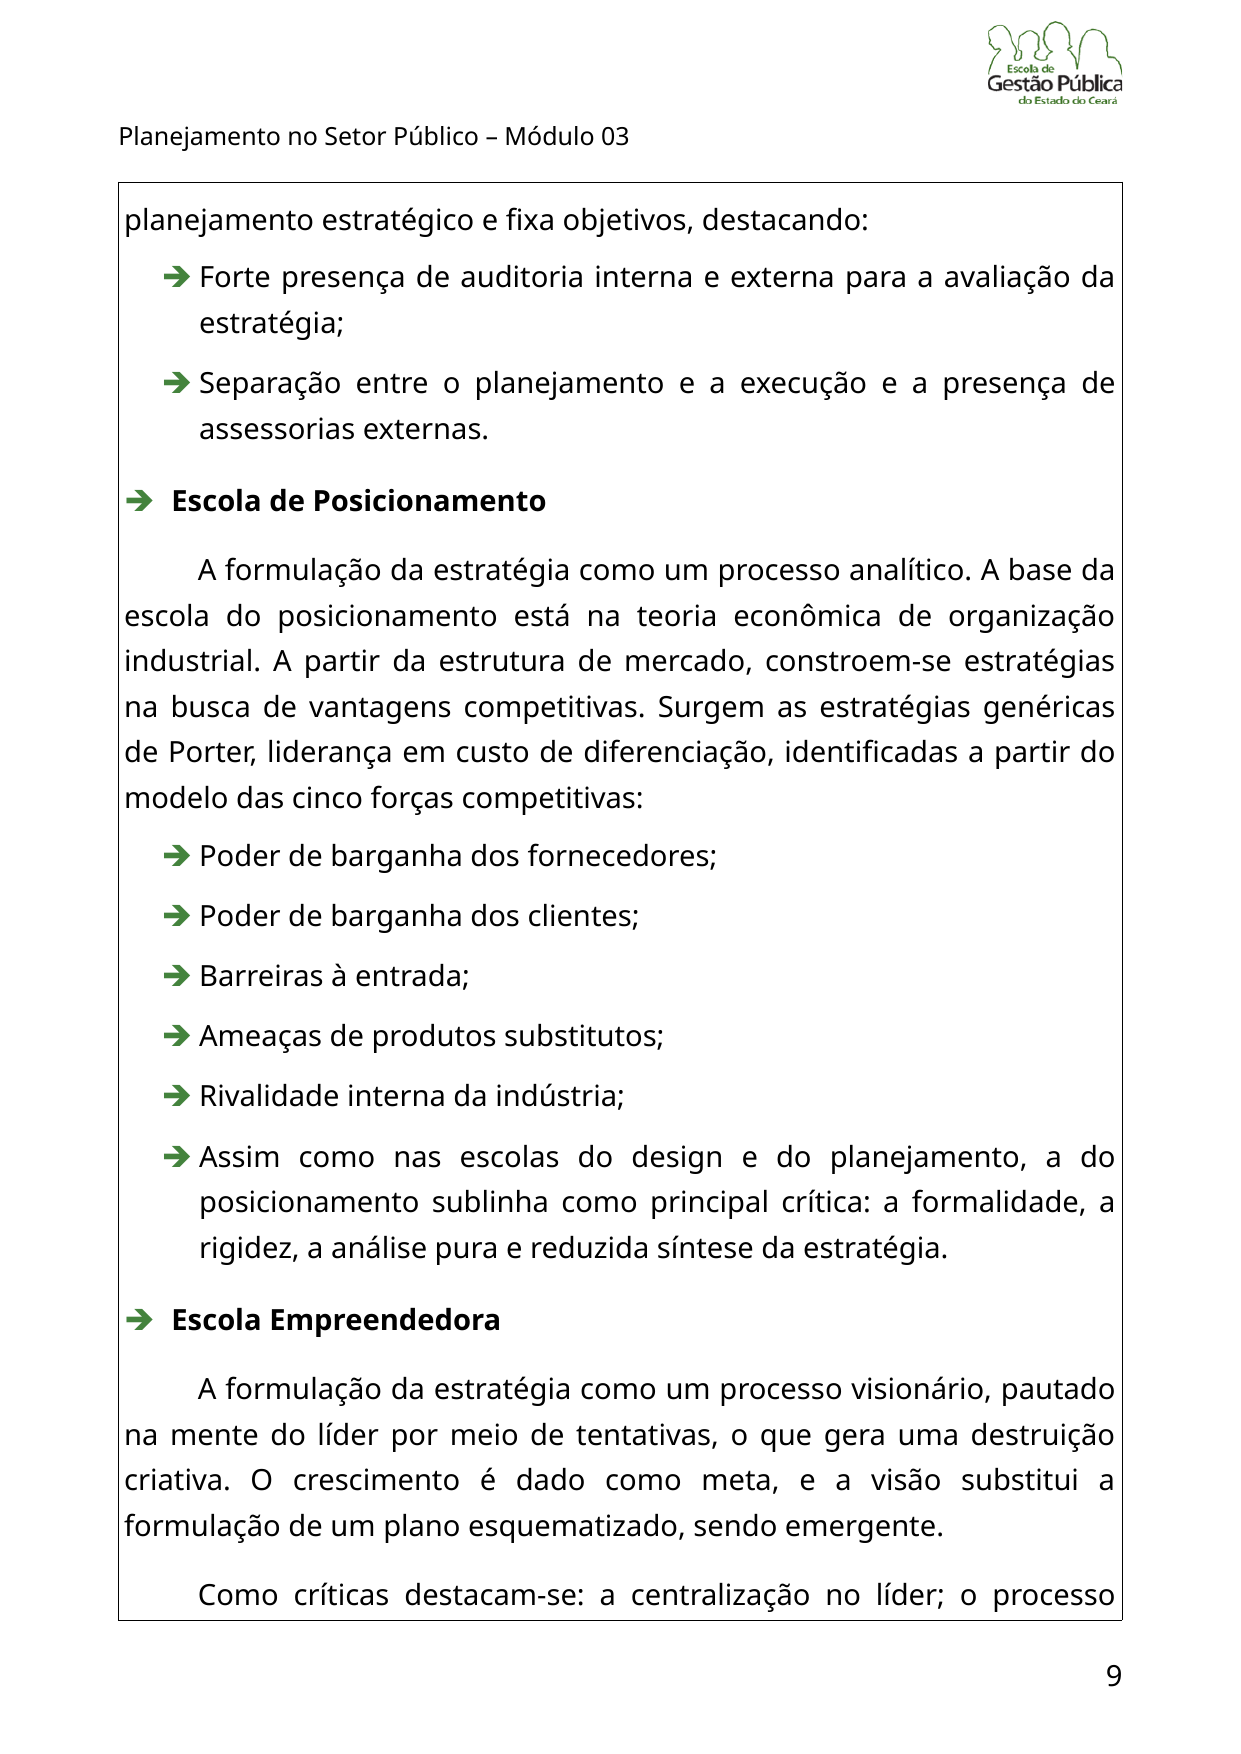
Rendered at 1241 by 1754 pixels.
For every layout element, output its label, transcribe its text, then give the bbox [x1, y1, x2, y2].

picture [118, 21, 1123, 104]
table_cell planejamento estratégico e fixa objetivos, destacando: Forte presença de auditoria interna e externa para a avaliação da estratégia; Separação entre o planejamento e a execução e a presença de assessorias externas. Escola de Posicionamento A formulação da estratégia como um processo analítico. A base da escola do posicionamento está na teoria econômica de organização industrial. A partir da estrutura de mercado, constroem-se estratégias na busca de vantagens competitivas. Surgem as estratégias genéricas de Porter, liderança em custo de diferenciação, identificadas a partir do modelo das cinco forças competitivas: Poder de barganha dos fornecedores; Poder de barganha dos clientes; Barreiras à entrada; Ameaças de produtos substitutos; Rivalidade interna da indústria; Assim como nas escolas do design e do planejamento, a do posicionamento sublinha como principal crítica: a formalidade, a rigidez, a análise pura e reduzida síntese da estratégia. Escola Empreendedora A formulação da estratégia como um processo visionário, pautado na mente do líder por meio de tentativas, o que gera uma destruição criativa. O crescimento é dado como meta, e a visão substitui a formulação de um plano esquematizado, sendo emergente. Como críticas destacam-se: a centralização no líder; o processo [119, 183, 1122, 1620]
